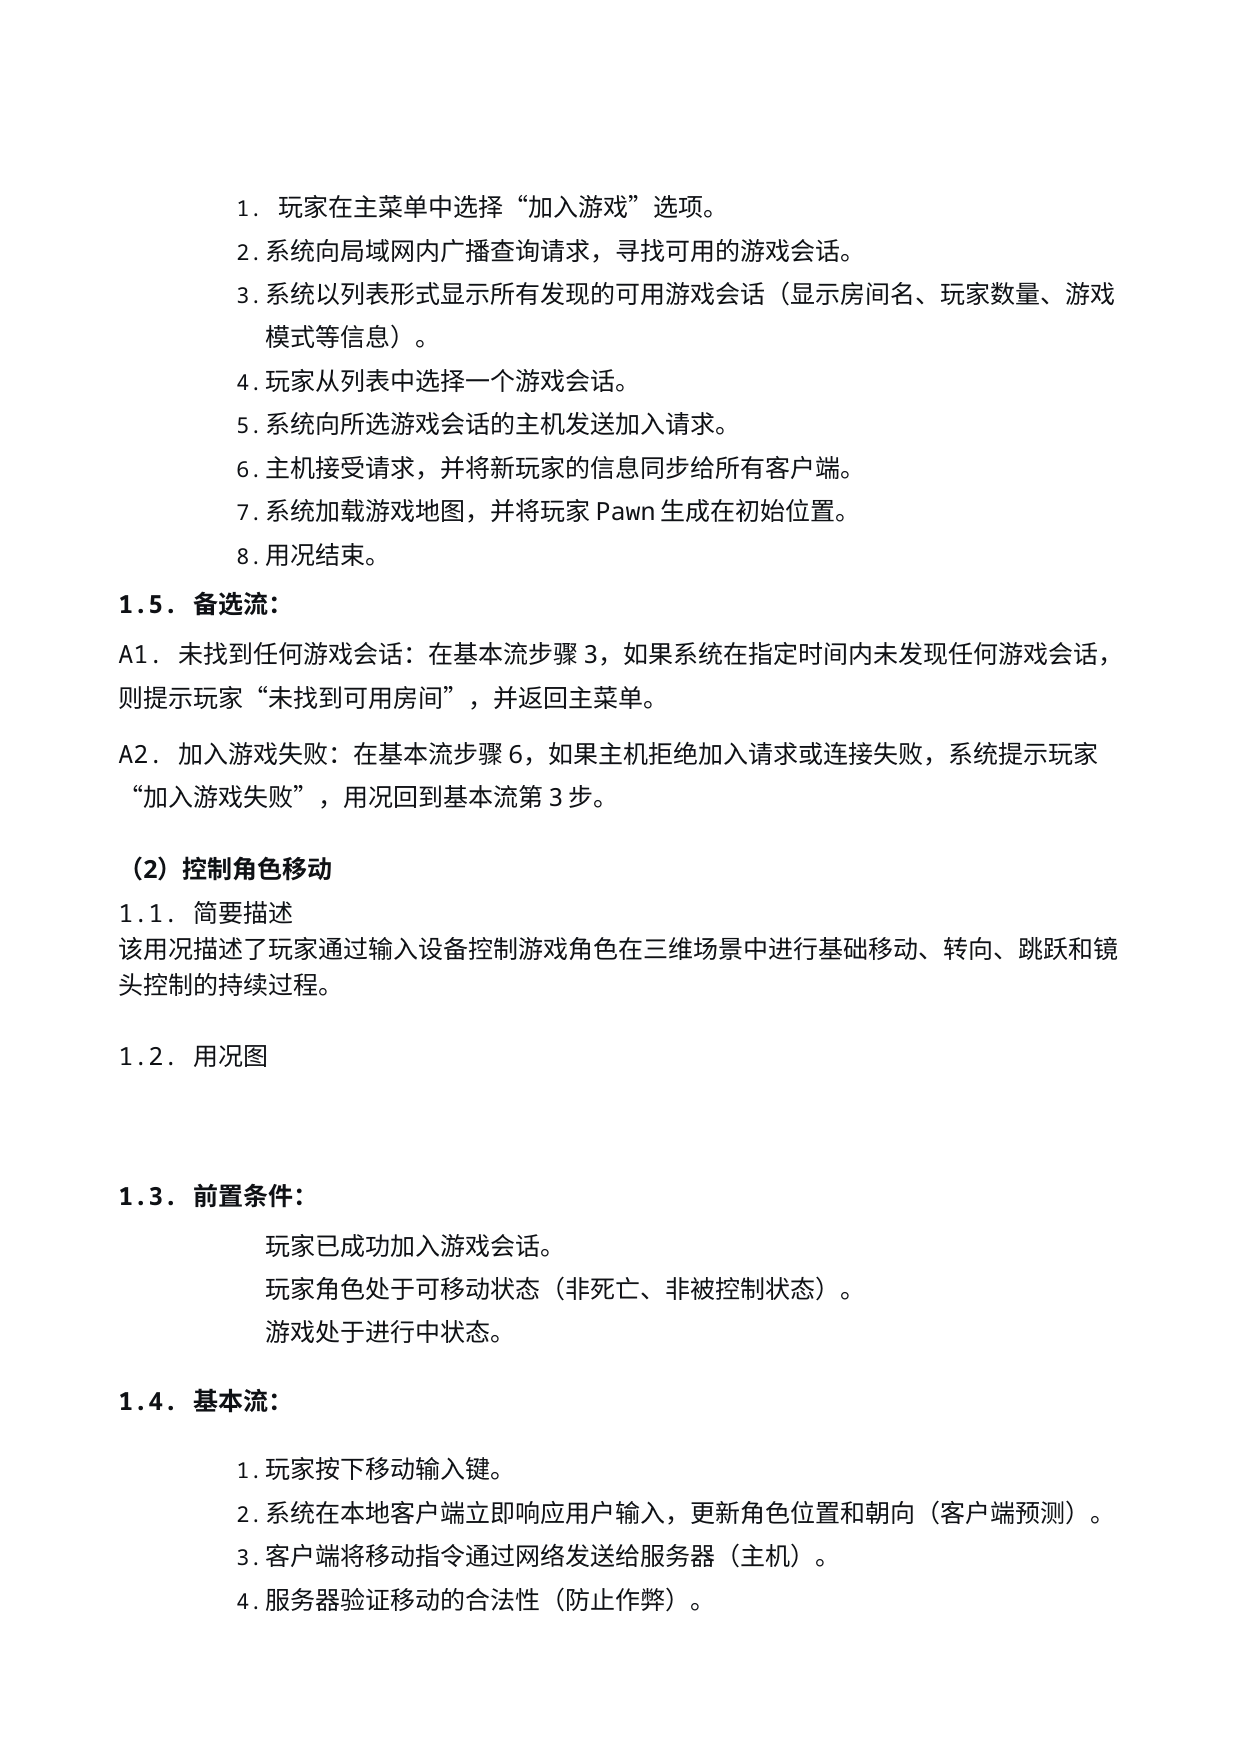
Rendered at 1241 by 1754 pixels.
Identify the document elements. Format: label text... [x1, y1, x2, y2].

list 系统向局域网内广播查询请求，寻找可用的游戏会话。 [236, 231, 1122, 267]
text 1.3. 前置条件： [118, 1176, 1122, 1212]
list 用况结束。 [236, 535, 1122, 571]
list 玩家按下移动输入键。 [236, 1450, 1122, 1486]
list A1. 未找到任何游戏会话：在基本流步骤3，如果系统在指定时间内未发现任何游戏会话，则提示玩家“未找到可用房间”，并返回主菜单。 [118, 635, 1122, 714]
list 主机接受请求，并将新玩家的信息同步给所有客户端。 [236, 448, 1122, 484]
list 客户端将移动指令通过网络发送给服务器（主机）。 [236, 1537, 1122, 1573]
list 系统以列表形式显示所有发现的可用游戏会话（显示房间名、玩家数量、游戏模式等信息）。 [236, 274, 1122, 354]
list 服务器验证移动的合法性（防止作弊）。 [236, 1580, 1122, 1616]
list A2. 加入游戏失败：在基本流步骤6，如果主机拒绝加入请求或连接失败，系统提示玩家“加入游戏失败”，用况回到基本流第3步。 [118, 734, 1122, 814]
list 玩家角色处于可移动状态（非死亡、非被控制状态）。 [236, 1269, 1122, 1306]
list 玩家已成功加入游戏会话。 [236, 1226, 1122, 1262]
list 玩家在主菜单中选择“加入游戏”选项。 [236, 188, 1122, 224]
list 系统向所选游戏会话的主机发送加入请求。 [236, 405, 1122, 441]
list 系统在本地客户端立即响应用户输入，更新角色位置和朝向（客户端预测）。 [236, 1493, 1122, 1529]
list 系统加载游戏地图，并将玩家Pawn生成在初始位置。 [236, 492, 1122, 528]
subtitle （2）控制角色移动 [118, 850, 1122, 886]
text 1.1. 简要描述 该用况描述了玩家通过输入设备控制游戏角色在三维场景中进行基础移动、转向、跳跃和镜头控制的持续过程。 [118, 893, 1122, 1002]
list 游戏处于进行中状态。 [236, 1313, 1122, 1349]
text 1.2. 用况图 [118, 1036, 1122, 1072]
list 玩家从列表中选择一个游戏会话。 [236, 361, 1122, 398]
text 1.4. 基本流： [118, 1381, 1122, 1418]
text 1.5. 备选流： [118, 585, 1122, 621]
